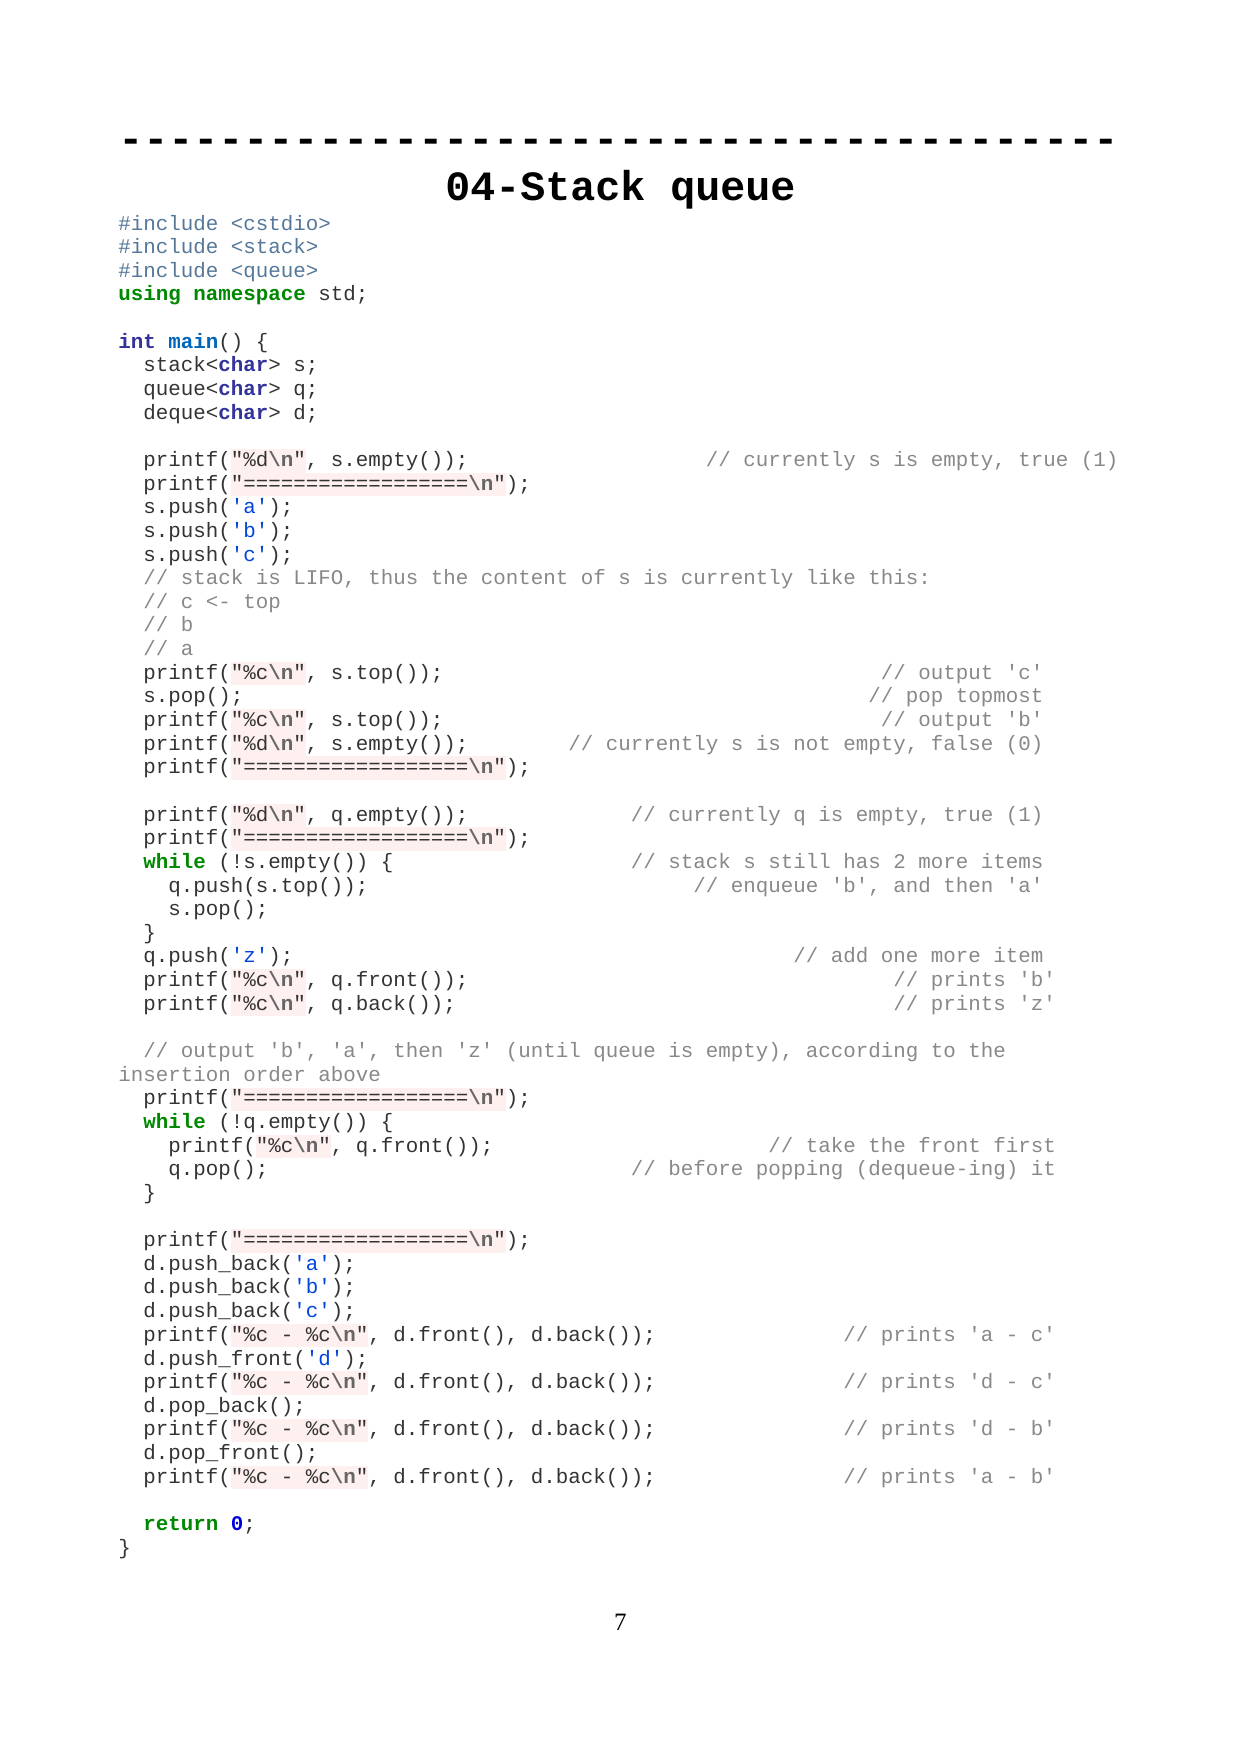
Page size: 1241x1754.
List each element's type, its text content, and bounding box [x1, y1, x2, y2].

text printf("%c\n", q.front()); // prints 'b' [118, 969, 1122, 993]
text q.push(s.top()); // enqueue 'b', and then 'a' [118, 874, 1122, 898]
text printf("%d\n", q.empty()); // currently q is empty, true (1) [118, 804, 1122, 827]
text s.pop(); [118, 898, 1122, 922]
text printf("%c\n", q.front()); // take the front first [118, 1135, 1122, 1158]
text d.push_back('a'); [118, 1253, 1122, 1277]
text d.push_front('d'); [118, 1347, 1122, 1371]
text // stack is LIFO, thus the content of s is currently like this: [118, 567, 1122, 591]
text s.push('c'); [118, 543, 1122, 567]
text } [118, 1182, 1122, 1206]
text printf("%d\n", s.empty()); // currently s is empty, true (1) [118, 449, 1122, 473]
text q.push('z'); // add one more item [118, 946, 1122, 969]
text #include <queue> [118, 260, 1122, 283]
text // c <- top [118, 591, 1122, 614]
text 04-Stack queue [118, 165, 1122, 212]
text s.push('b'); [118, 520, 1122, 543]
text // a [118, 638, 1122, 662]
text s.pop(); // pop topmost [118, 685, 1122, 709]
text d.pop_front(); [118, 1442, 1122, 1466]
text printf("==================\n"); [118, 756, 1122, 780]
text s.push('a'); [118, 496, 1122, 520]
text // output 'b', 'a', then 'z' (until queue is empty), according to the insertion order above [118, 1040, 1122, 1087]
text while (!q.empty()) { [118, 1111, 1122, 1135]
text #include <stack> [118, 236, 1122, 260]
text queue<char> q; [118, 378, 1122, 402]
text printf("%c - %c\n", d.front(), d.back()); // prints 'd - b' [118, 1418, 1122, 1442]
text printf("%c - %c\n", d.front(), d.back()); // prints 'a - b' [118, 1466, 1122, 1489]
text printf("==================\n"); [118, 1087, 1122, 1111]
text int main() { [118, 331, 1122, 354]
text d.push_back('c'); [118, 1300, 1122, 1324]
text q.pop(); // before popping (dequeue-ing) it [118, 1158, 1122, 1182]
text return 0; [118, 1513, 1122, 1537]
text printf("%c\n", s.top()); // output 'c' [118, 662, 1122, 685]
text printf("%c - %c\n", d.front(), d.back()); // prints 'd - c' [118, 1371, 1122, 1395]
text printf("==================\n"); [118, 827, 1122, 851]
text d.push_back('b'); [118, 1277, 1122, 1300]
text while (!s.empty()) { // stack s still has 2 more items [118, 851, 1122, 874]
text } [118, 1537, 1122, 1560]
text #include <cstdio> [118, 212, 1122, 236]
text printf("==================\n"); [118, 473, 1122, 496]
text // b [118, 614, 1122, 638]
text printf("%c\n", q.back()); // prints 'z' [118, 993, 1122, 1016]
text d.pop_back(); [118, 1395, 1122, 1418]
text deque<char> d; [118, 402, 1122, 425]
text } [118, 922, 1122, 946]
text printf("%d\n", s.empty()); // currently s is not empty, false (0) [118, 733, 1122, 756]
text using namespace std; [118, 283, 1122, 307]
text printf("%c - %c\n", d.front(), d.back()); // prints 'a - c' [118, 1324, 1122, 1347]
text stack<char> s; [118, 354, 1122, 378]
text printf("%c\n", s.top()); // output 'b' [118, 709, 1122, 733]
text printf("==================\n"); [118, 1229, 1122, 1253]
text ---------------------------------------- [118, 118, 1122, 165]
